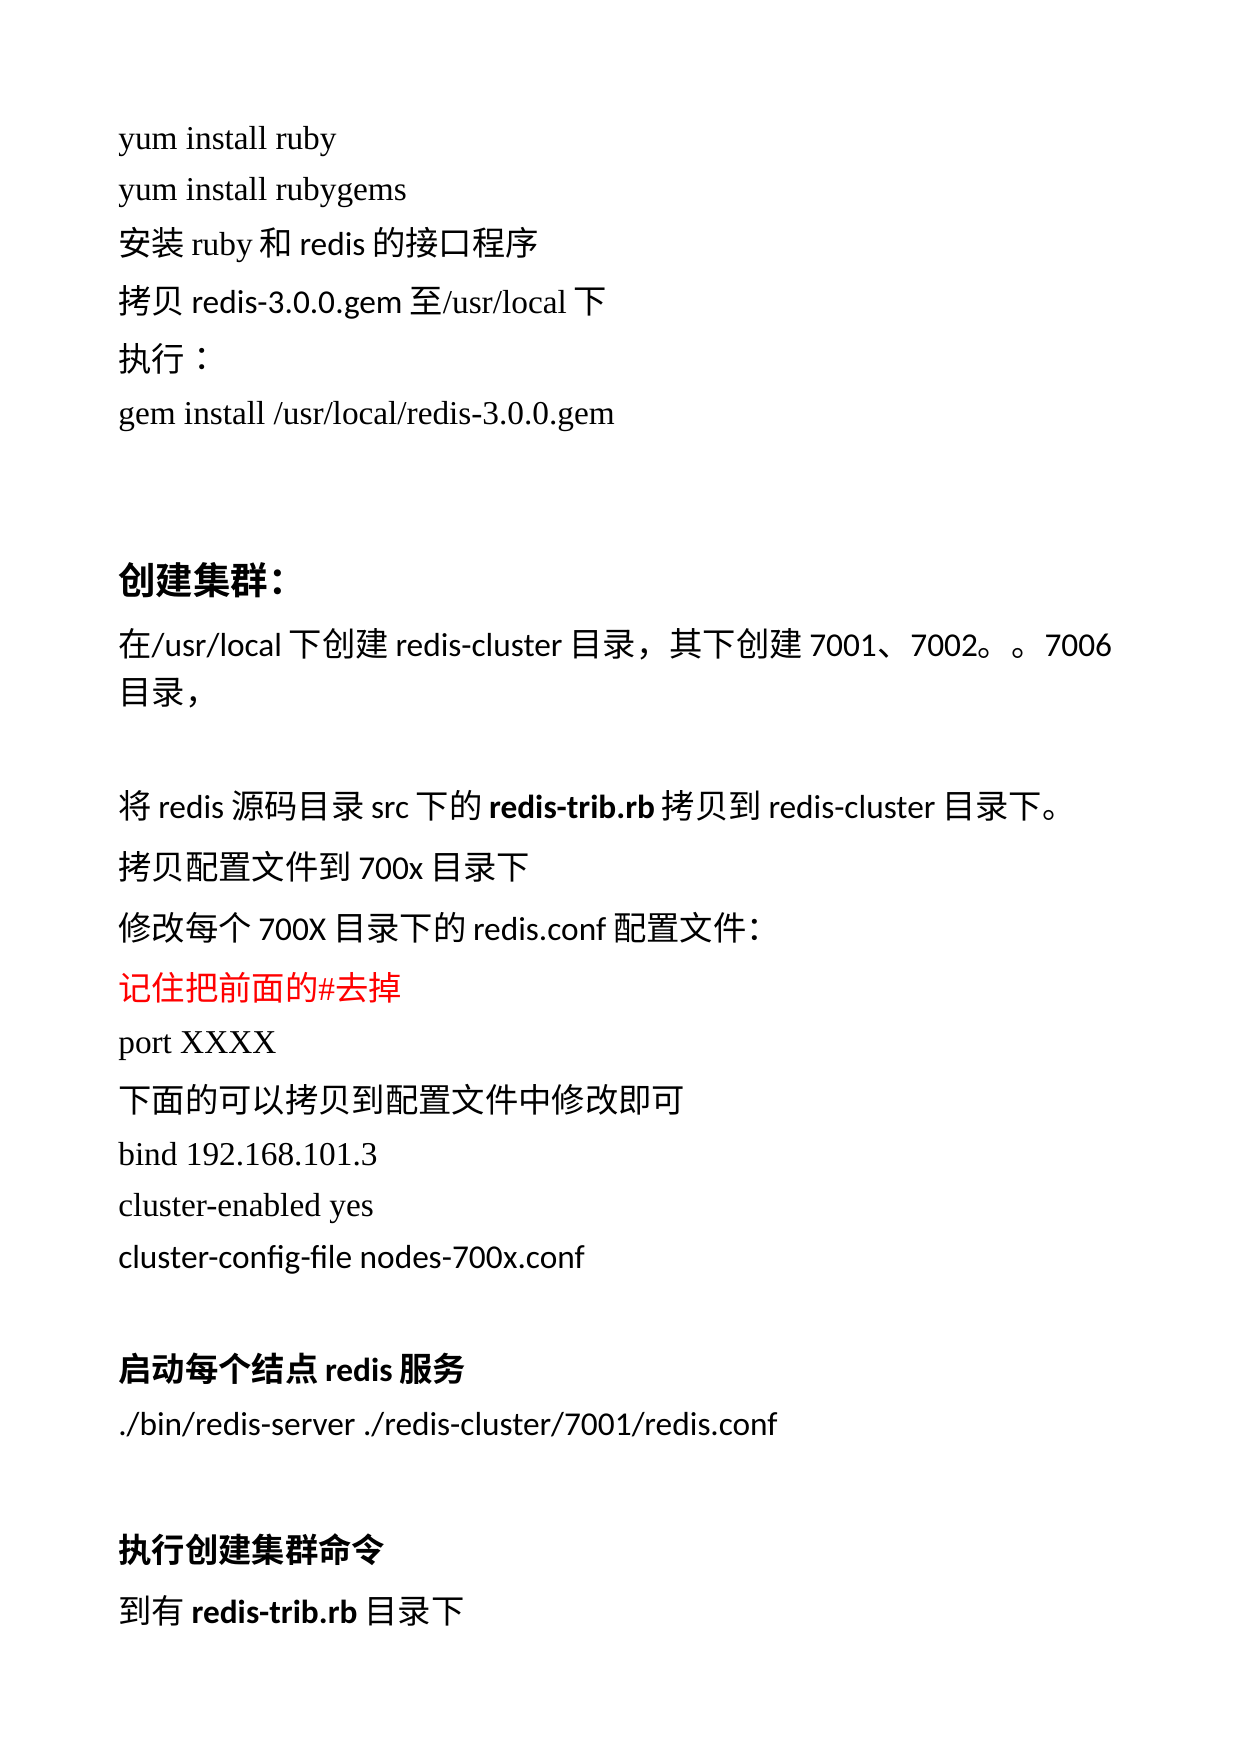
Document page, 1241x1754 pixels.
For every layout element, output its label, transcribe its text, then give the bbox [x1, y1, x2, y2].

text yum install rubygems [118, 169, 1122, 207]
subtitle 执行创建集群命令 [118, 1524, 1122, 1572]
text cluster-config-file nodes-700x.conf [118, 1236, 1122, 1277]
text 到有redis-trib.rb目录下 [118, 1585, 1122, 1633]
text 拷贝redis-3.0.0.gem至/usr/local下 [118, 278, 1122, 323]
text port XXXX [118, 1023, 1122, 1061]
text bind 192.168.101.3 [118, 1134, 1122, 1173]
text 下面的可以拷贝到配置文件中修改即可 [118, 1073, 1122, 1122]
text 启动每个结点redis服务 [118, 1342, 1122, 1391]
text gem install /usr/local/redis-3.0.0.gem [118, 393, 1122, 432]
text 拷贝配置文件到700x目录下 [118, 841, 1122, 889]
text yum install ruby [118, 118, 1122, 156]
text 记住把前面的#去掉 [118, 962, 1122, 1010]
text 将redis源码目录src下的redis-trib.rb拷贝到redis-cluster目录下。 [118, 780, 1122, 828]
text 在/usr/local下创建redis-cluster目录，其下创建7001、7002。。7006目录， [118, 618, 1122, 714]
text ./bin/redis-server ./redis-cluster/7001/redis.conf [118, 1403, 1122, 1444]
text 安装ruby和redis的接口程序 [118, 220, 1122, 265]
text 修改每个700X目录下的redis.conf配置文件： [118, 901, 1122, 949]
text 创建集群： [118, 551, 1122, 605]
text 执行： [118, 336, 1122, 381]
text cluster-enabled yes [118, 1185, 1122, 1223]
